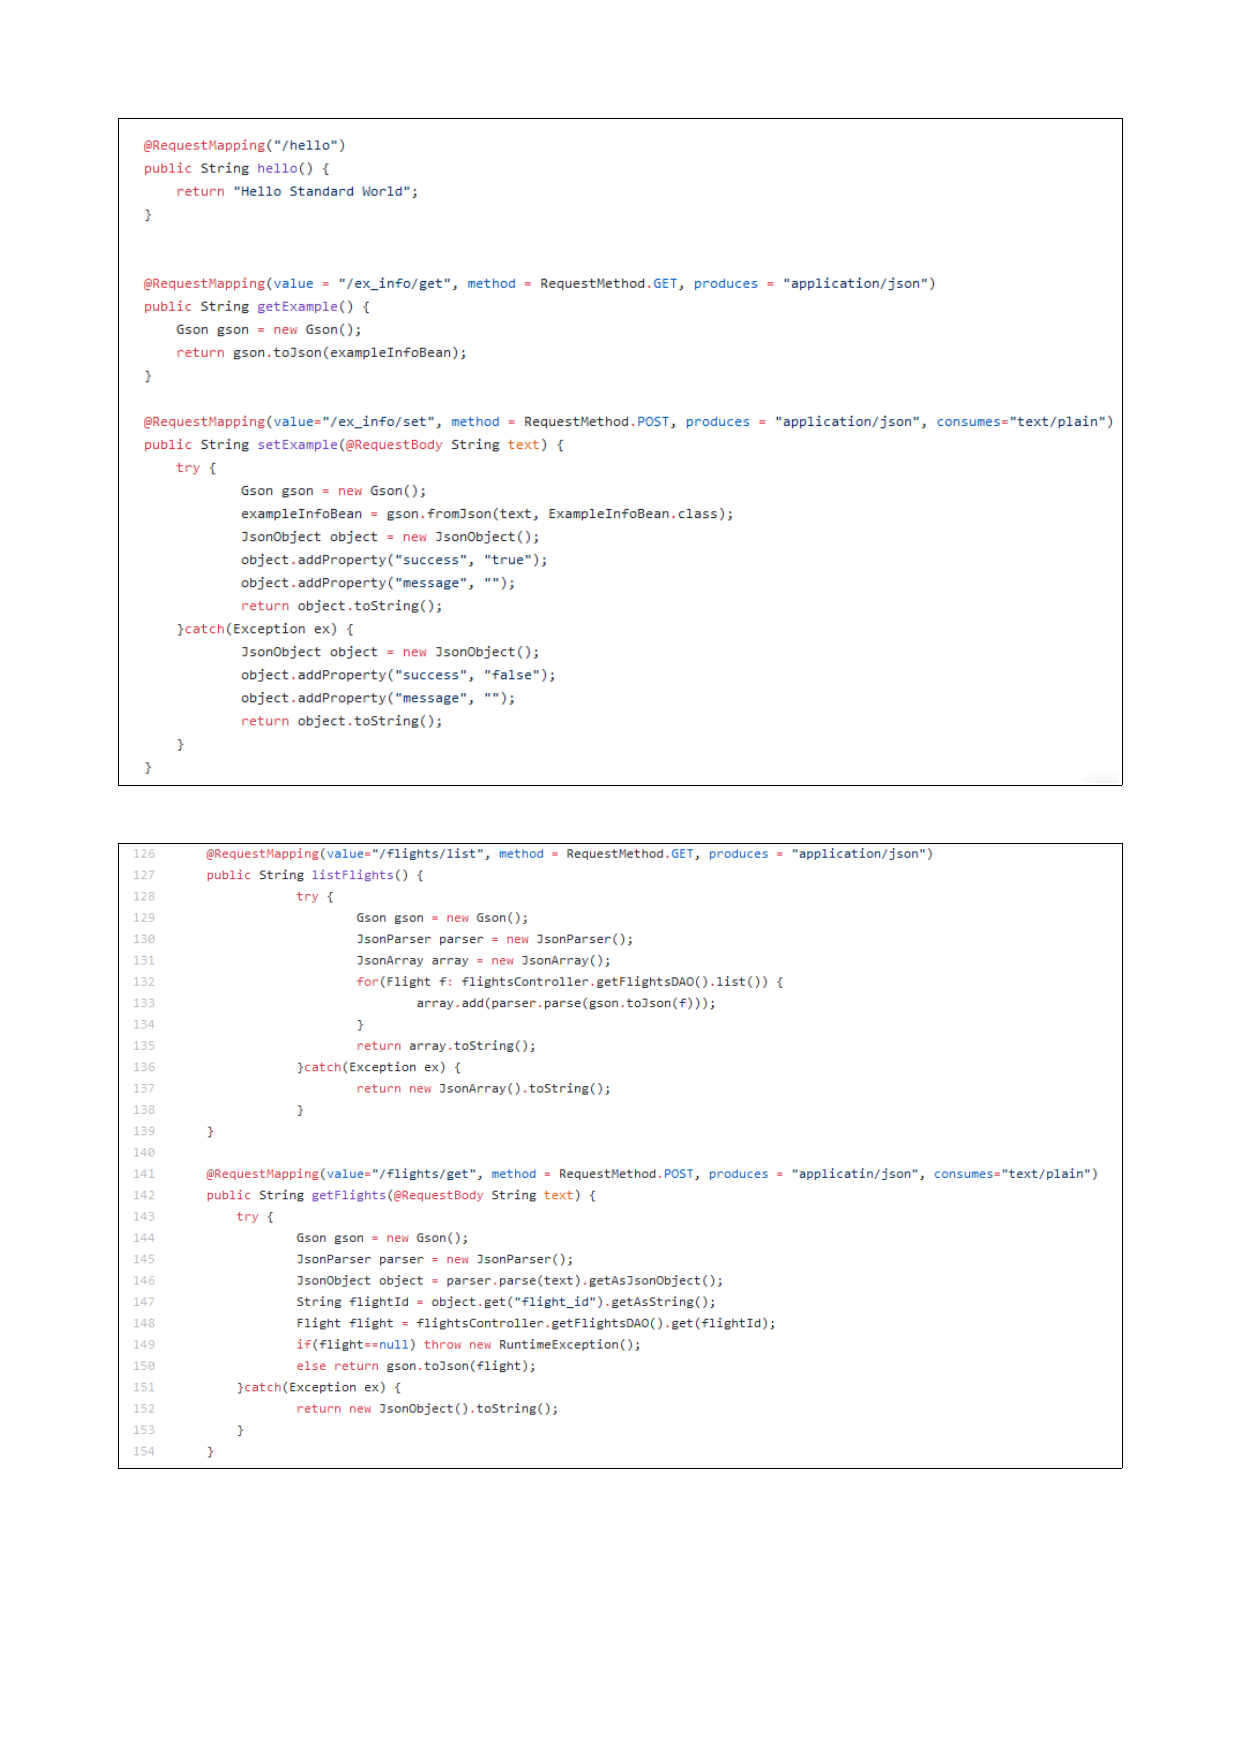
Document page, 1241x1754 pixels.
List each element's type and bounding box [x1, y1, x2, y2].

picture [121, 121, 1119, 783]
picture [121, 846, 1119, 1465]
